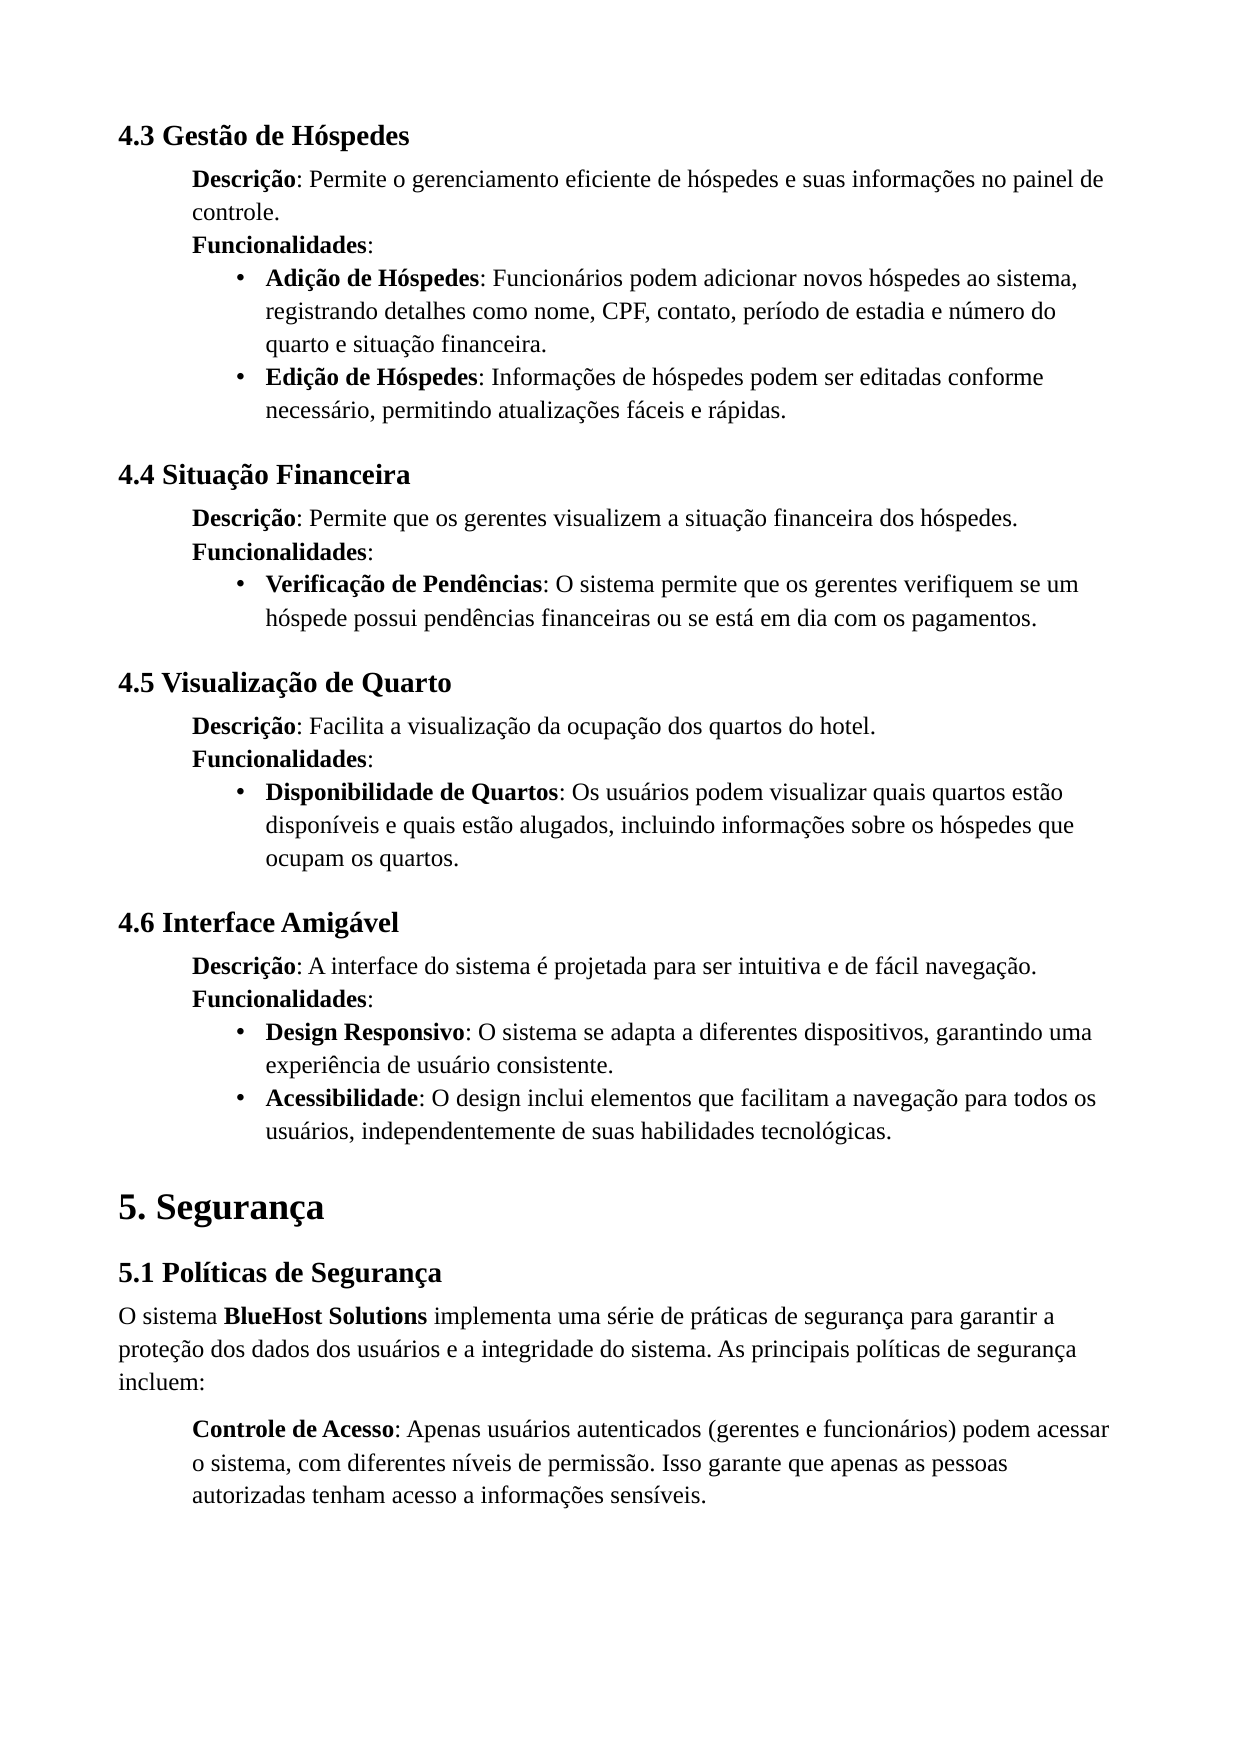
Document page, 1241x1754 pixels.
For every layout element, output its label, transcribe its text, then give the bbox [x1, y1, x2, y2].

subtitle 5.1 Políticas de Segurança [118, 1255, 1122, 1288]
text O sistema BlueHost Solutions implementa uma série de práticas de segurança para garantir a proteção dos dados dos usuários e a integridade do sistema. As principais políticas de segurança incluem: [118, 1301, 1122, 1396]
list Descrição: A interface do sistema é projetada para ser intuitiva e de fácil navegação. [162, 951, 1122, 980]
subtitle 4.6 Interface Amigável [118, 905, 1122, 939]
list Descrição: Permite que os gerentes visualizem a situação financeira dos hóspedes. [162, 503, 1122, 532]
subtitle 5. Segurança [118, 1185, 1122, 1228]
list Descrição: Permite o gerenciamento eficiente de hóspedes e suas informações no painel de controle. [162, 164, 1122, 226]
list Funcionalidades: [162, 230, 1122, 259]
subtitle 4.4 Situação Financeira [118, 457, 1122, 491]
list Funcionalidades: [162, 984, 1122, 1013]
list Descrição: Facilita a visualização da ocupação dos quartos do hotel. [162, 711, 1122, 739]
list Funcionalidades: [162, 744, 1122, 773]
list Acessibilidade: O design inclui elementos que facilitam a navegação para todos os usuários, independentemente de suas habilidades tecnológicas. [236, 1083, 1122, 1145]
list Funcionalidades: [162, 537, 1122, 565]
subtitle 4.5 Visualização de Quarto [118, 665, 1122, 698]
subtitle 4.3 Gestão de Hóspedes [118, 118, 1122, 152]
list Controle de Acesso: Apenas usuários autenticados (gerentes e funcionários) podem acessar o sistema, com diferentes níveis de permissão. Isso garante que apenas as pessoas autorizadas tenham acesso a informações sensíveis. [162, 1414, 1122, 1509]
list Disponibilidade de Quartos: Os usuários podem visualizar quais quartos estão disponíveis e quais estão alugados, incluindo informações sobre os hóspedes que ocupam os quartos. [236, 777, 1122, 872]
list Edição de Hóspedes: Informações de hóspedes podem ser editadas conforme necessário, permitindo atualizações fáceis e rápidas. [236, 362, 1122, 424]
list Verificação de Pendências: O sistema permite que os gerentes verifiquem se um hóspede possui pendências financeiras ou se está em dia com os pagamentos. [236, 569, 1122, 631]
list Adição de Hóspedes: Funcionários podem adicionar novos hóspedes ao sistema, registrando detalhes como nome, CPF, contato, período de estadia e número do quarto e situação financeira. [236, 263, 1122, 358]
list Design Responsivo: O sistema se adapta a diferentes dispositivos, garantindo uma experiência de usuário consistente. [236, 1017, 1122, 1079]
